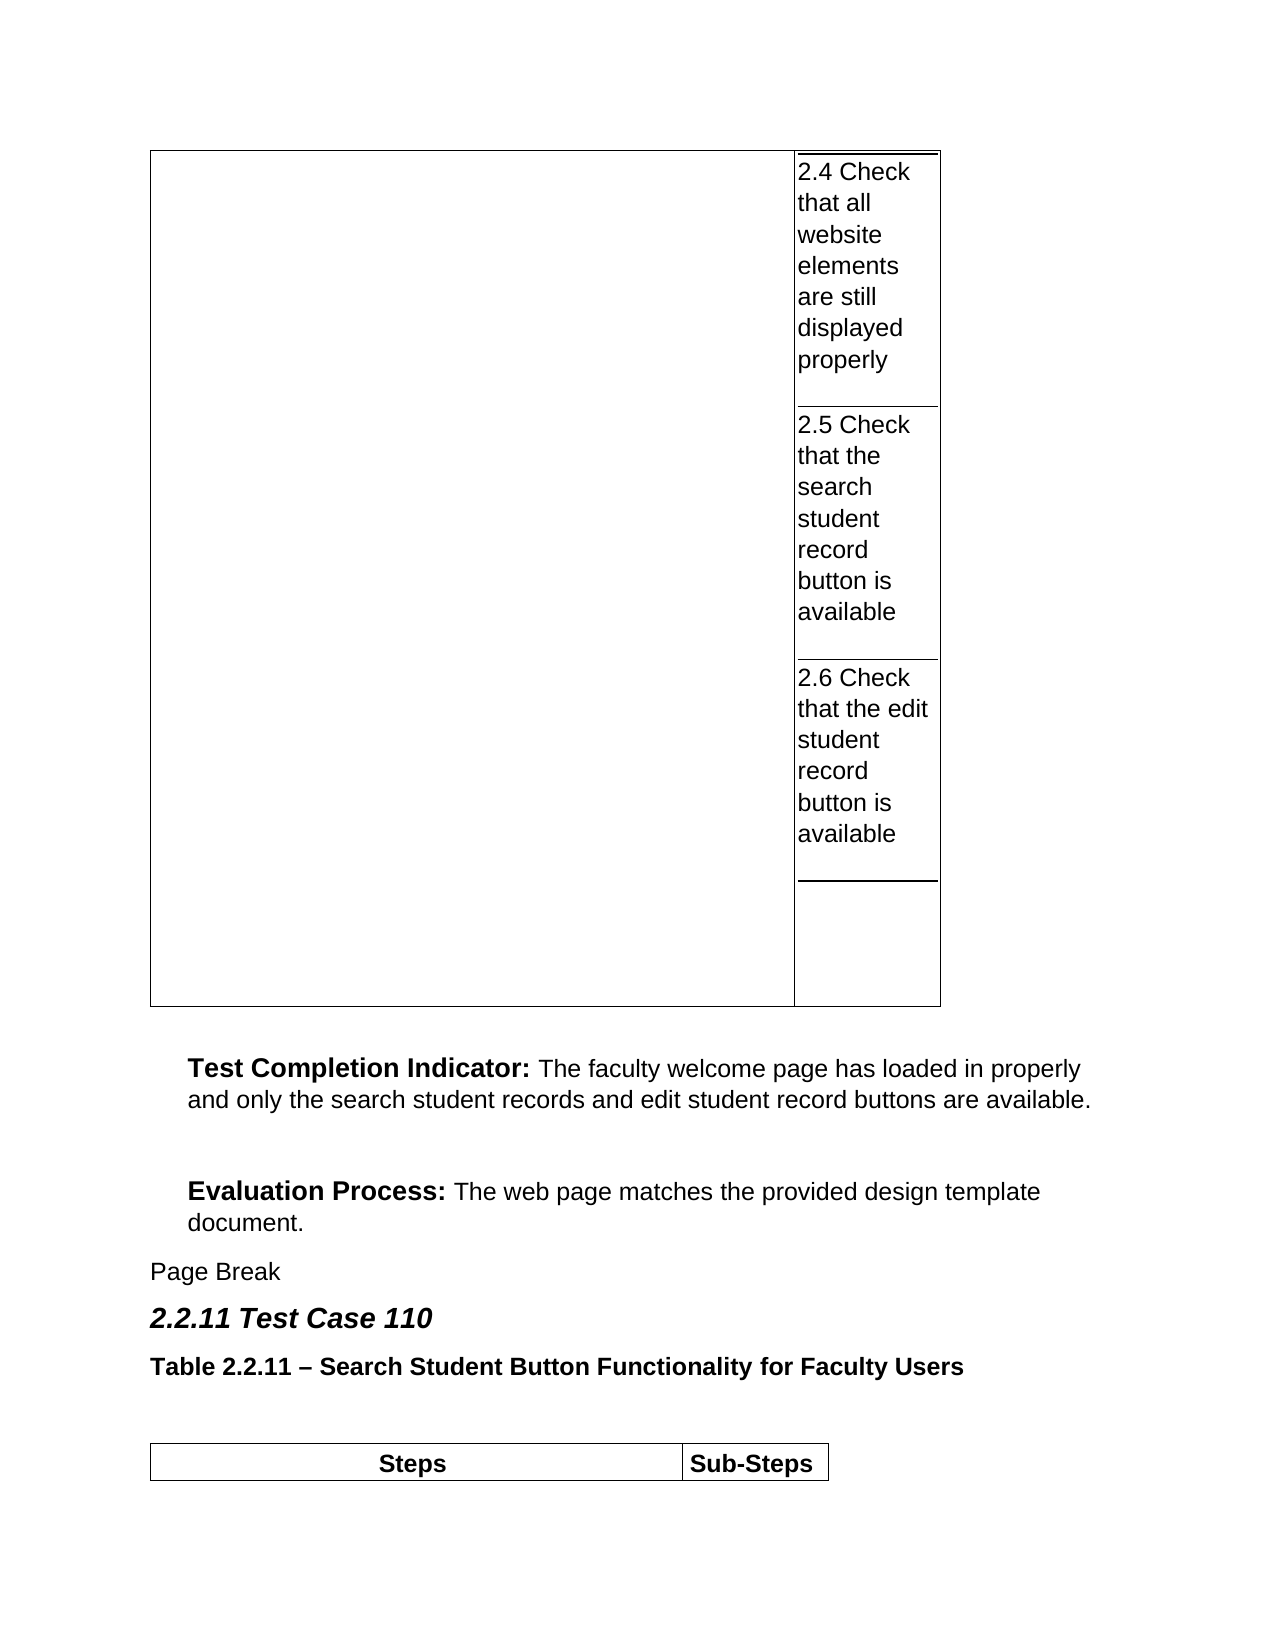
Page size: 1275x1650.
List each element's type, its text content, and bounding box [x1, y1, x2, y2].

table_cell 2.4 Check that all website elements are still displayed properly [798, 155, 937, 406]
text Table 2.2.11 – Search Student Button Functionality for Faculty Users [150, 1350, 1125, 1381]
text Evaluation Process: The web page matches the provided design template document. [187, 1175, 1125, 1237]
table_cell 2.5 Check that the search student record button is available [798, 407, 937, 658]
text Page Break [150, 1252, 1125, 1286]
table_cell [795, 151, 940, 1006]
text Test Completion Indicator: The faculty welcome page has loaded in properly and only the search student records and edit student record buttons are available. [187, 1052, 1125, 1114]
text 2.2.11 Test Case 110 [150, 1301, 1125, 1335]
table_cell [798, 882, 937, 942]
table_header Sub-Steps [683, 1444, 828, 1480]
table_header Steps [151, 1444, 682, 1480]
table_cell [151, 151, 794, 1006]
table_cell 2.6 Check that the edit student record button is available [798, 660, 937, 880]
